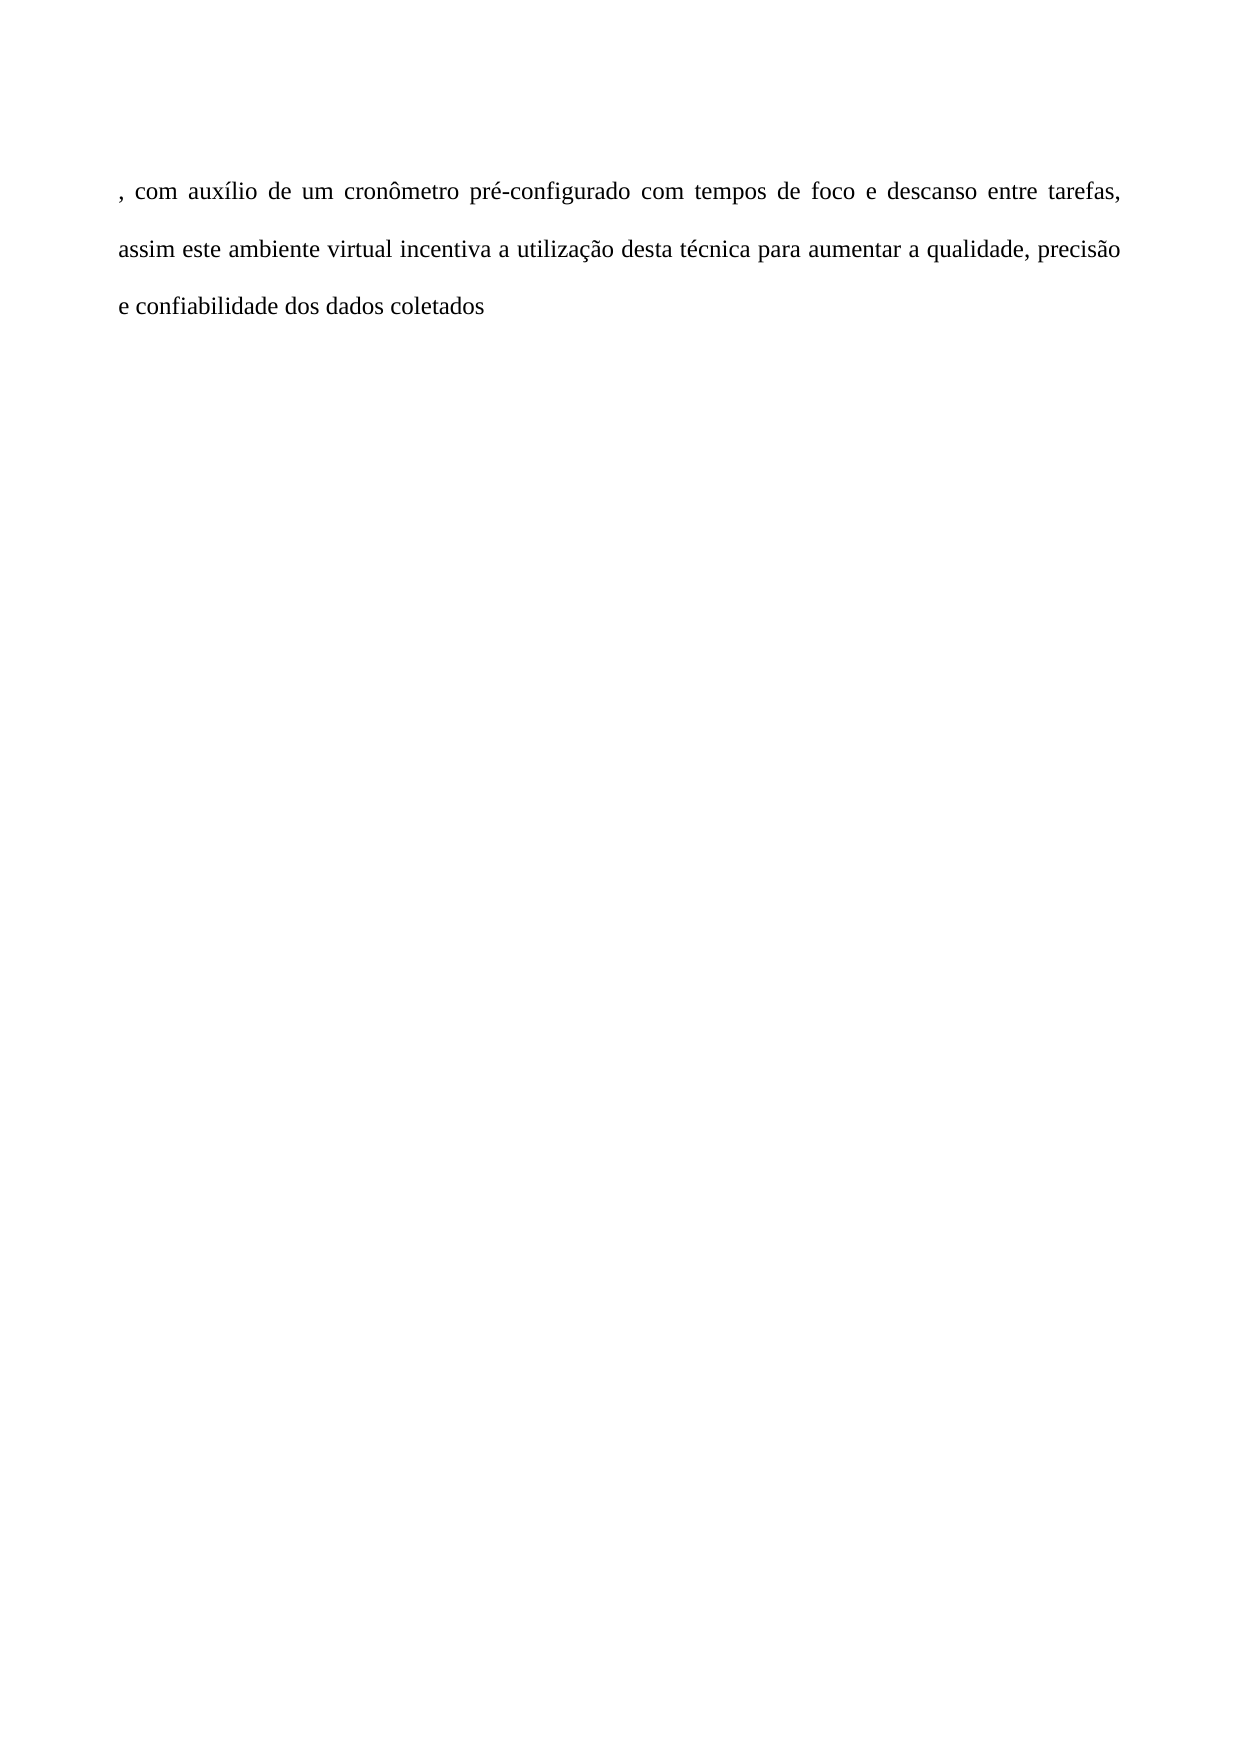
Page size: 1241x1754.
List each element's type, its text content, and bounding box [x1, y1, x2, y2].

text , com auxílio de um cronômetro pré-configurado com tempos de foco e descanso entre tarefas, assim este ambiente virtual incentiva a utilização desta técnica para aumentar a qualidade, precisão e confiabilidade dos dados coletados [118, 176, 1122, 320]
